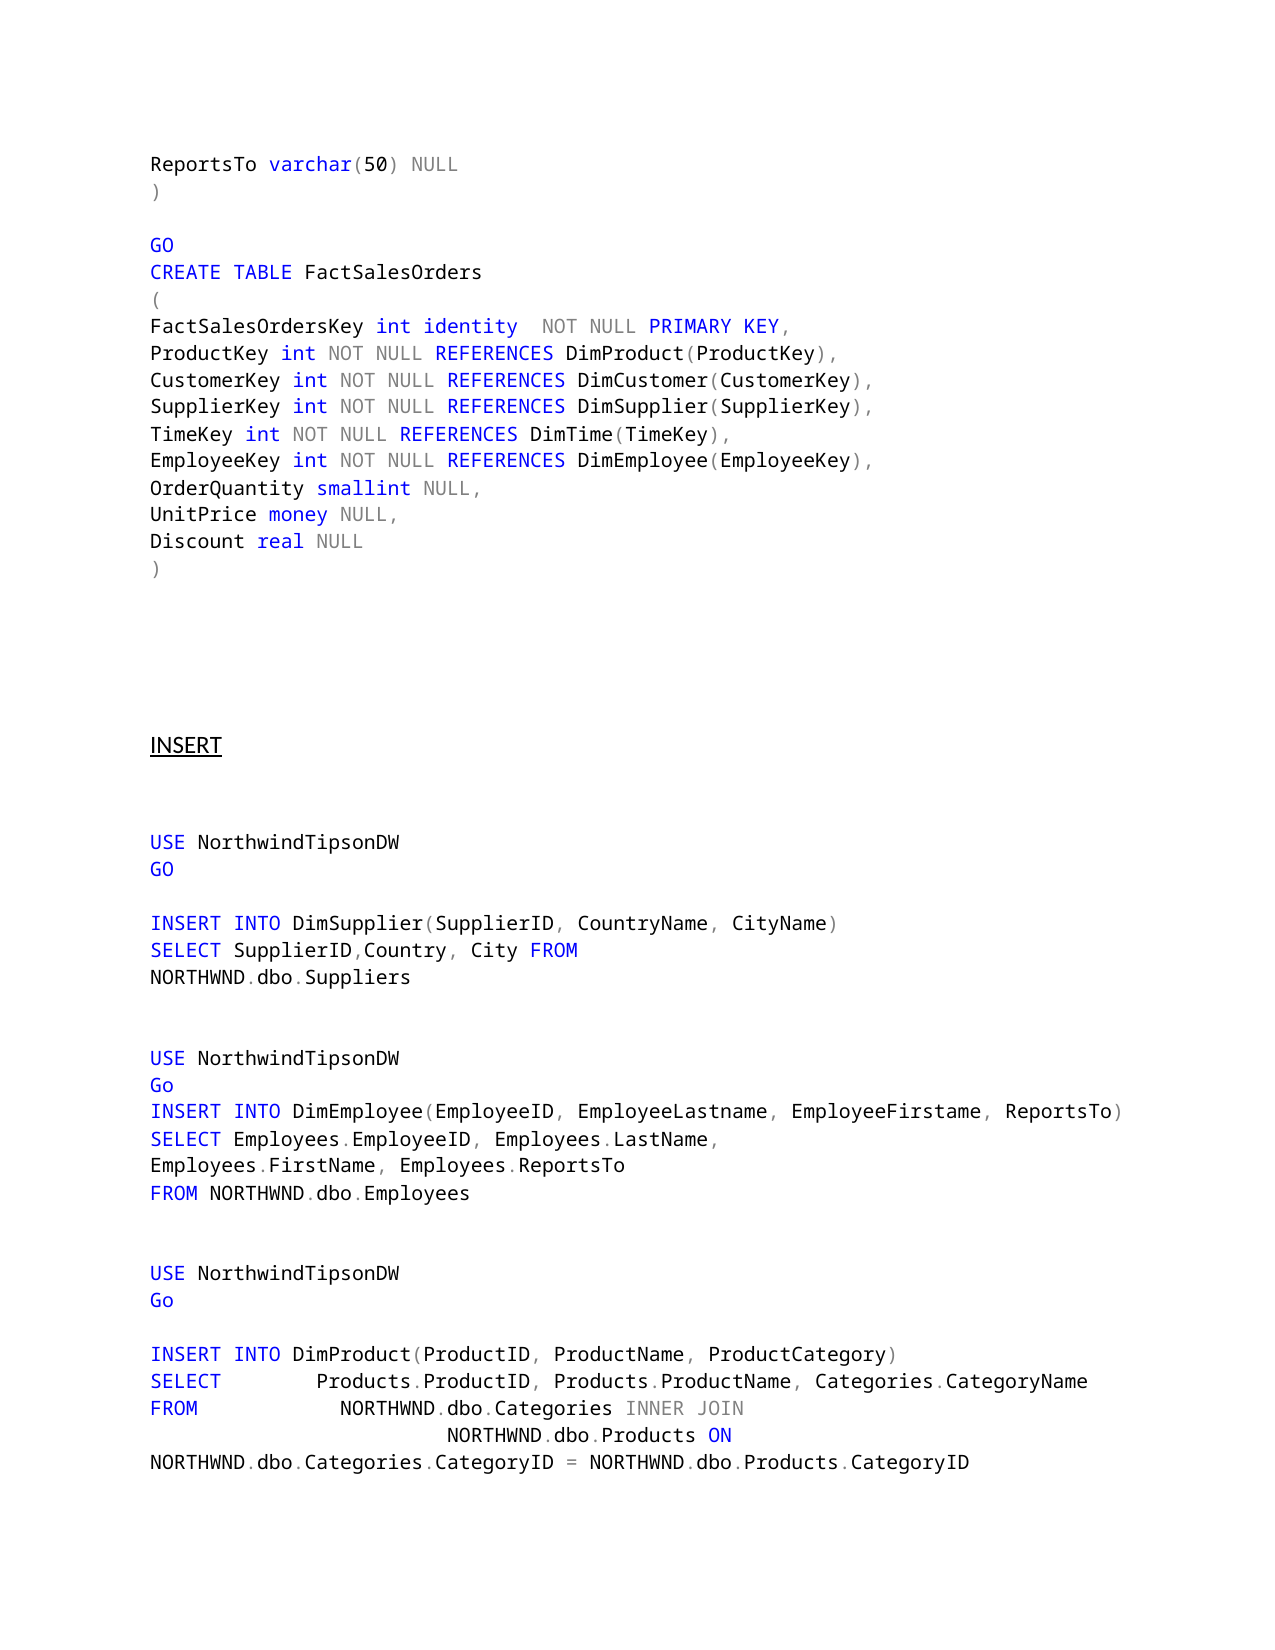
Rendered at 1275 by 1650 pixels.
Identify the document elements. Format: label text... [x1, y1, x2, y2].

text FactSalesOrdersKey int identity NOT NULL PRIMARY KEY, [150, 312, 1125, 339]
text OrderQuantity smallint NULL, [150, 474, 1125, 501]
text ReportsTo varchar(50) NULL [150, 150, 1125, 177]
text INSERT [150, 729, 1125, 760]
text NORTHWND.dbo.Suppliers [150, 963, 1125, 990]
text FROM NORTHWND.dbo.Employees [150, 1179, 1125, 1206]
text SupplierKey int NOT NULL REFERENCES DimSupplier(SupplierKey), [150, 393, 1125, 420]
text Go [150, 1287, 1125, 1314]
text INSERT INTO DimProduct(ProductID, ProductName, ProductCategory) [150, 1341, 1125, 1368]
text Employees.FirstName, Employees.ReportsTo [150, 1152, 1125, 1179]
text EmployeeKey int NOT NULL REFERENCES DimEmployee(EmployeeKey), [150, 447, 1125, 474]
text INSERT INTO DimSupplier(SupplierID, CountryName, CityName) [150, 909, 1125, 936]
text UnitPrice money NULL, [150, 501, 1125, 528]
text USE NorthwindTipsonDW [150, 1260, 1125, 1287]
text ) [150, 555, 1125, 582]
text CustomerKey int NOT NULL REFERENCES DimCustomer(CustomerKey), [150, 366, 1125, 393]
text INSERT INTO DimEmployee(EmployeeID, EmployeeLastname, EmployeeFirstame, ReportsTo) [150, 1098, 1125, 1125]
text TimeKey int NOT NULL REFERENCES DimTime(TimeKey), [150, 420, 1125, 447]
text NORTHWND.dbo.Products ON NORTHWND.dbo.Categories.CategoryID = NORTHWND.dbo.Products.CategoryID [150, 1422, 1125, 1476]
text ( [150, 285, 1125, 312]
text SELECT SupplierID,Country, City FROM [150, 936, 1125, 963]
text USE NorthwindTipsonDW [150, 828, 1125, 855]
text SELECT Employees.EmployeeID, Employees.LastName, [150, 1125, 1125, 1152]
text ) [150, 177, 1125, 204]
text CREATE TABLE FactSalesOrders [150, 258, 1125, 285]
text Discount real NULL [150, 528, 1125, 555]
text GO [150, 855, 1125, 882]
text Go [150, 1071, 1125, 1098]
text SELECT Products.ProductID, Products.ProductName, Categories.CategoryName [150, 1368, 1125, 1394]
text GO [150, 231, 1125, 258]
text ProductKey int NOT NULL REFERENCES DimProduct(ProductKey), [150, 339, 1125, 366]
text USE NorthwindTipsonDW [150, 1044, 1125, 1071]
text FROM NORTHWND.dbo.Categories INNER JOIN [150, 1394, 1125, 1422]
